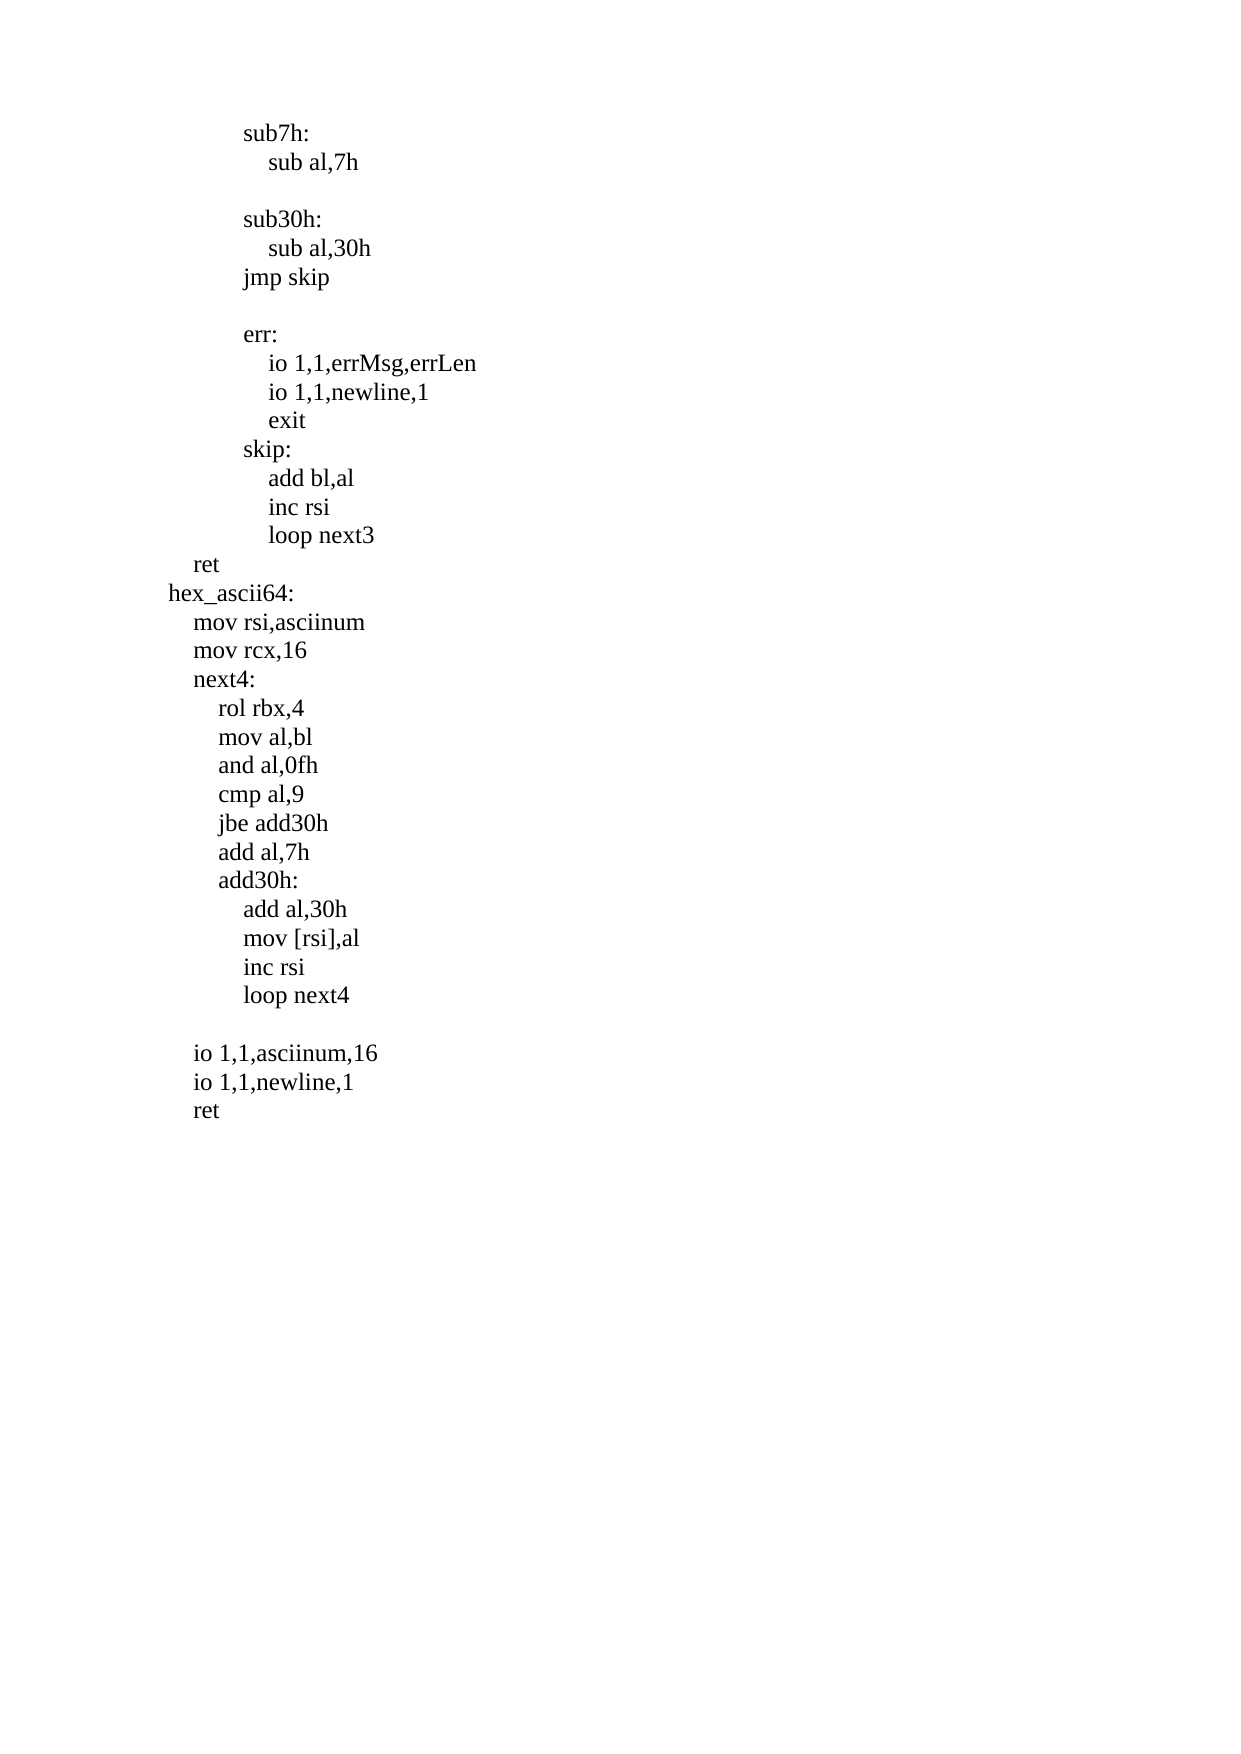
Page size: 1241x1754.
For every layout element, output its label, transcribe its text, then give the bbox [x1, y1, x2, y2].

text io 1,1,asciinum,16 [118, 1038, 1122, 1067]
text mov [rsi],al [118, 923, 1122, 952]
text ret [118, 1096, 1122, 1124]
text add al,7h [118, 837, 1122, 866]
text sub al,30h [118, 233, 1122, 262]
text io 1,1,errMsg,errLen [118, 348, 1122, 377]
text sub al,7h [118, 147, 1122, 176]
text rol rbx,4 [118, 693, 1122, 722]
text hex_ascii64: [118, 578, 1122, 607]
text exit [118, 406, 1122, 434]
text err: [118, 319, 1122, 348]
text loop next4 [118, 981, 1122, 1009]
text jmp skip [118, 262, 1122, 291]
text skip: [118, 434, 1122, 463]
text and al,0fh [118, 751, 1122, 779]
text mov al,bl [118, 722, 1122, 751]
text add30h: [118, 866, 1122, 894]
text inc rsi [118, 952, 1122, 981]
text next4: [118, 664, 1122, 693]
text add al,30h [118, 894, 1122, 923]
text io 1,1,newline,1 [118, 1067, 1122, 1096]
text mov rsi,asciinum [118, 607, 1122, 636]
text jbe add30h [118, 808, 1122, 837]
text mov rcx,16 [118, 636, 1122, 664]
text inc rsi [118, 492, 1122, 521]
text cmp al,9 [118, 779, 1122, 808]
text add bl,al [118, 463, 1122, 492]
text sub30h: [118, 204, 1122, 233]
text loop next3 [118, 521, 1122, 549]
text sub7h: [118, 118, 1122, 147]
text io 1,1,newline,1 [118, 377, 1122, 406]
text ret [118, 549, 1122, 578]
